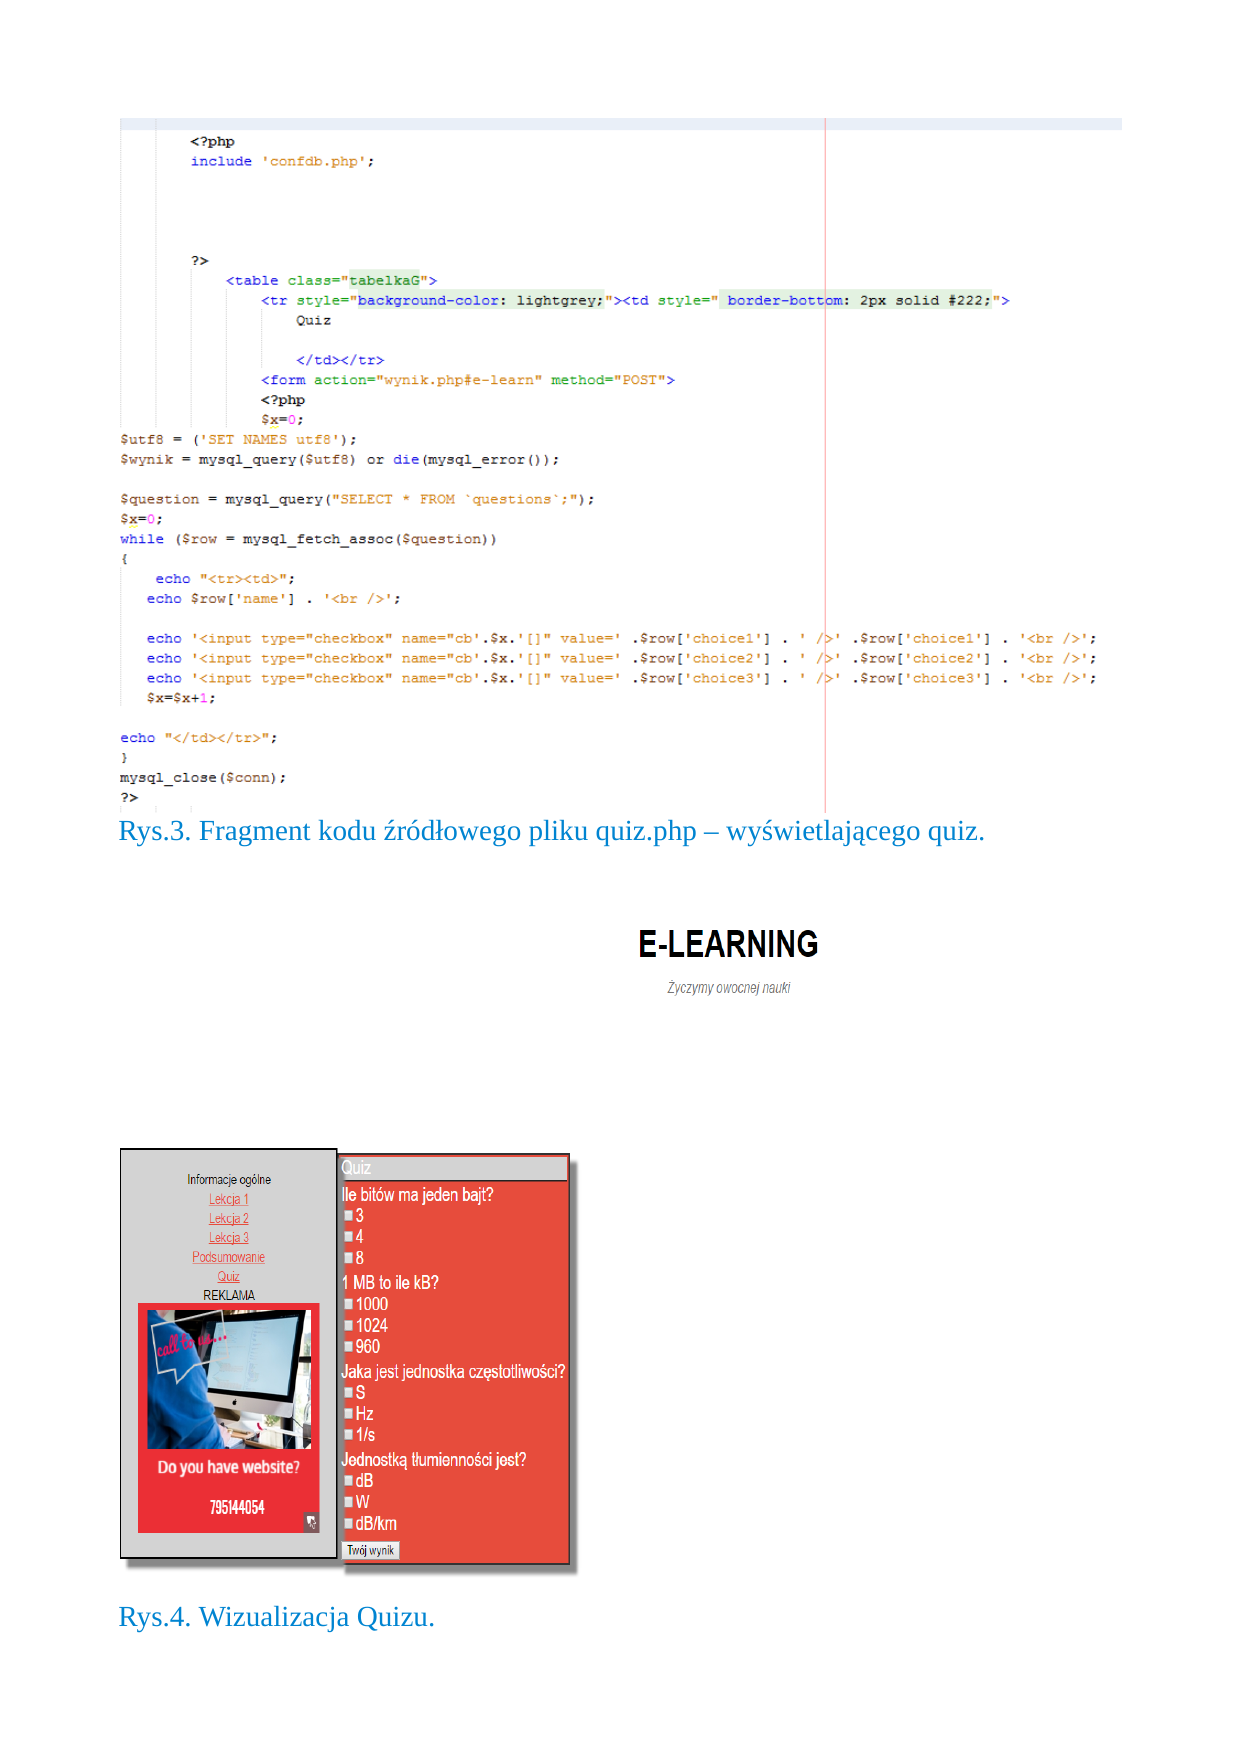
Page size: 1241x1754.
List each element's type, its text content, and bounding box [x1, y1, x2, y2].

text Rys.4. Wizualizacja Quizu. [118, 1599, 1122, 1633]
text Rys.3. Fragment kodu źródłowego pliku quiz.php – wyświetlającego quiz. [118, 813, 1122, 846]
